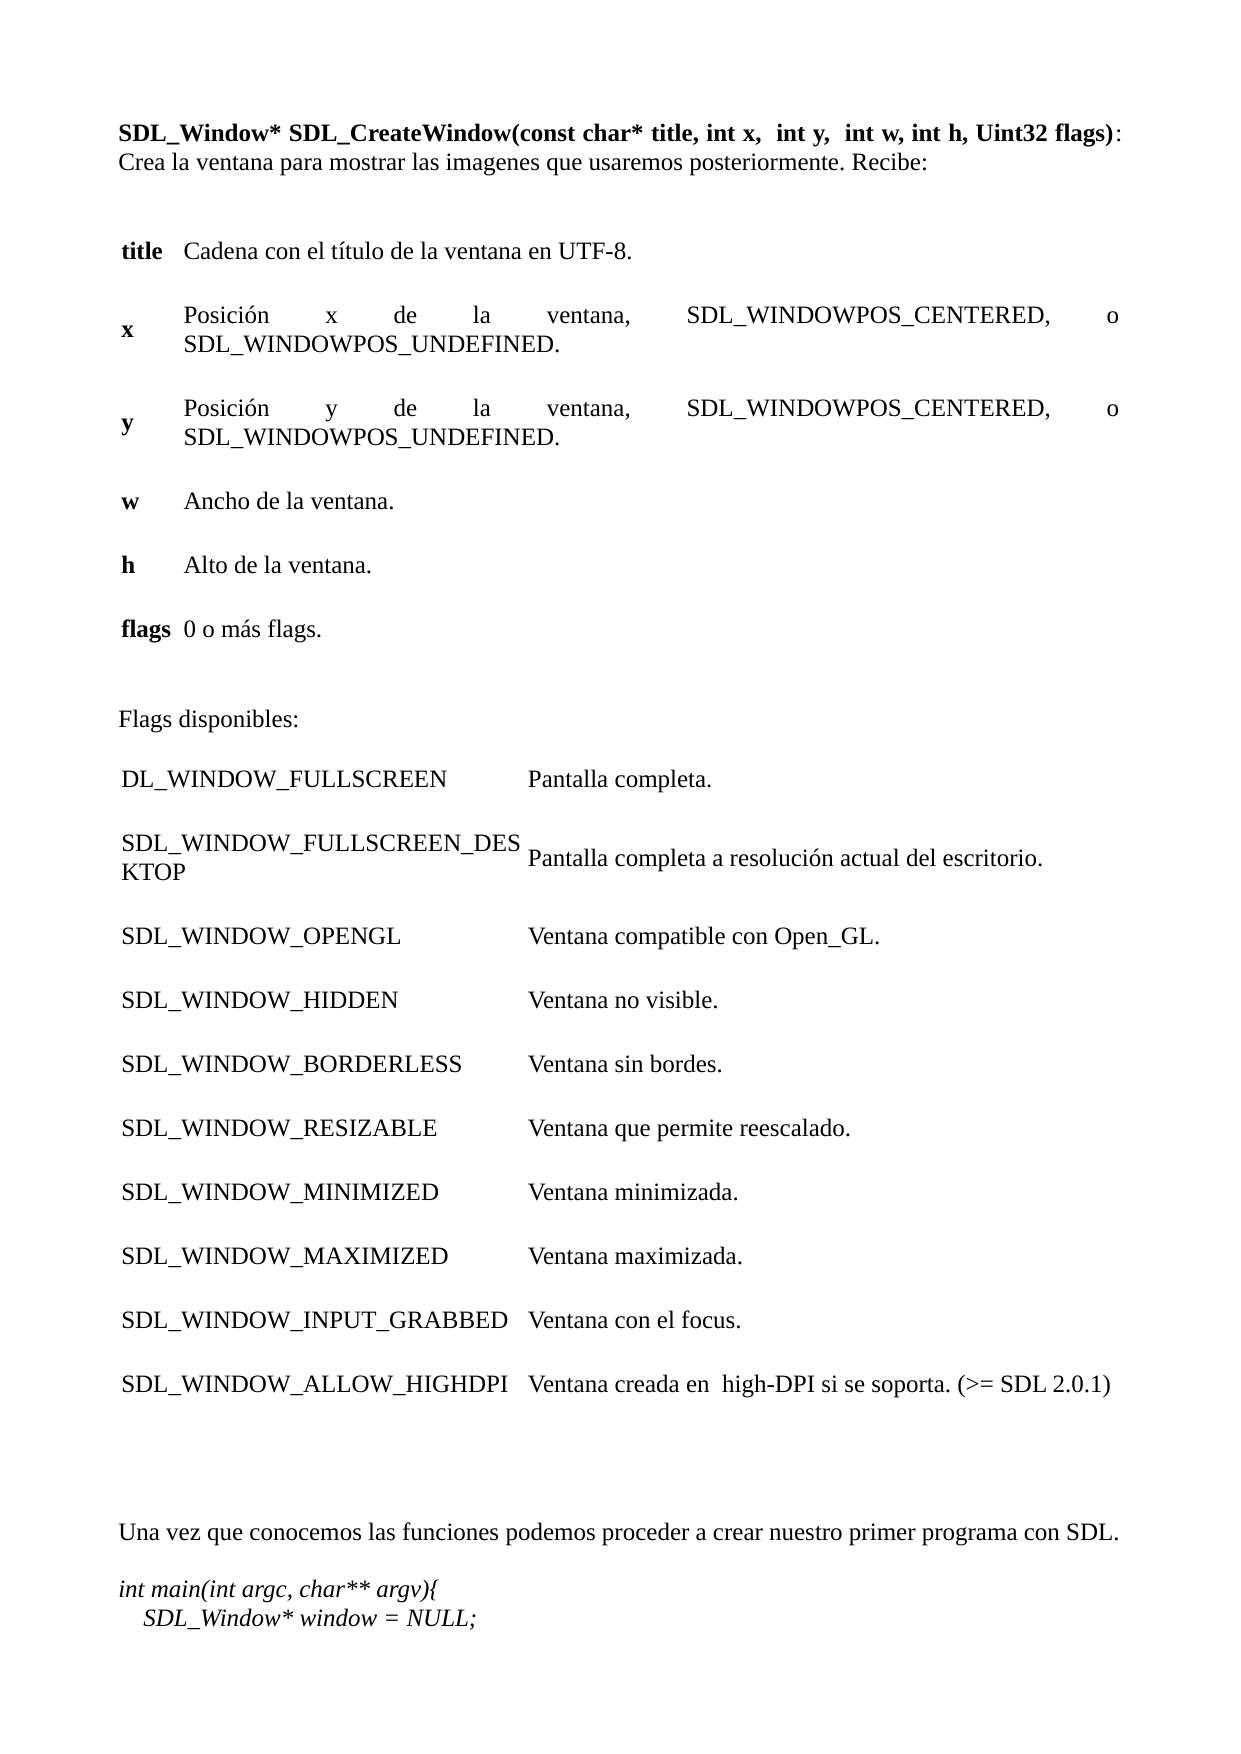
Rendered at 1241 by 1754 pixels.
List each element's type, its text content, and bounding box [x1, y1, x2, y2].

text Flags disponibles: [118, 704, 1122, 732]
table_cell x [118, 297, 180, 390]
table_cell 0 o más flags. [180, 611, 1123, 675]
table_header Cadena con el título de la ventana en UTF-8. [180, 233, 1123, 297]
table_cell SDL_WINDOW_ALLOW_HIGHDPI [118, 1367, 525, 1431]
table_cell Ventana maximizada. [525, 1239, 1122, 1302]
table_cell y [118, 390, 180, 483]
table_header Pantalla completa. [525, 761, 1122, 825]
table_cell w [118, 483, 180, 547]
table_cell Ventana no visible. [525, 982, 1122, 1046]
table_cell SDL_WINDOW_HIDDEN [118, 982, 525, 1046]
table_cell Ventana creada en high-DPI si se soporta. (>= SDL 2.0.1) [525, 1367, 1122, 1431]
table_header title [118, 233, 180, 297]
table_cell Ventana minimizada. [525, 1174, 1122, 1238]
table_cell h [118, 547, 180, 611]
table_cell Posición x de la ventana, SDL_WINDOWPOS_CENTERED, o SDL_WINDOWPOS_UNDEFINED. [180, 297, 1123, 390]
table_cell Ventana que permite reescalado. [525, 1110, 1122, 1174]
table_cell SDL_WINDOW_OPENGL [118, 918, 525, 982]
table_cell Posición y de la ventana, SDL_WINDOWPOS_CENTERED, o SDL_WINDOWPOS_UNDEFINED. [180, 390, 1123, 483]
table_cell SDL_WINDOW_MAXIMIZED [118, 1239, 525, 1302]
text SDL_Window* window = NULL; [118, 1603, 1122, 1632]
table_cell flags [118, 611, 180, 675]
table_cell Ventana sin bordes. [525, 1046, 1122, 1110]
table_cell SDL_WINDOW_INPUT_GRABBED [118, 1303, 525, 1367]
table_cell SDL_WINDOW_BORDERLESS [118, 1046, 525, 1110]
table_cell SDL_WINDOW_RESIZABLE [118, 1110, 525, 1174]
table_cell Ventana compatible con Open_GL. [525, 918, 1122, 982]
table_cell SDL_WINDOW_MINIMIZED [118, 1174, 525, 1238]
table_cell Pantalla completa a resolución actual del escritorio. [525, 825, 1122, 918]
text int main(int argc, char** argv){ [118, 1574, 1122, 1603]
text SDL_Window* SDL_CreateWindow(const char* title, int x, int y, int w, int h, Uint32 flags): Crea la ventana para mostrar las imagenes que usaremos posteriormente. Recibe: [118, 118, 1122, 176]
text Una vez que conocemos las funciones podemos proceder a crear nuestro primer programa con SDL. [118, 1517, 1122, 1546]
table_cell Alto de la ventana. [180, 547, 1123, 611]
table_cell Ancho de la ventana. [180, 483, 1123, 547]
table_cell Ventana con el focus. [525, 1303, 1122, 1367]
table_header DL_WINDOW_FULLSCREEN [118, 761, 525, 825]
table_cell SDL_WINDOW_FULLSCREEN_DESKTOP [118, 825, 525, 918]
